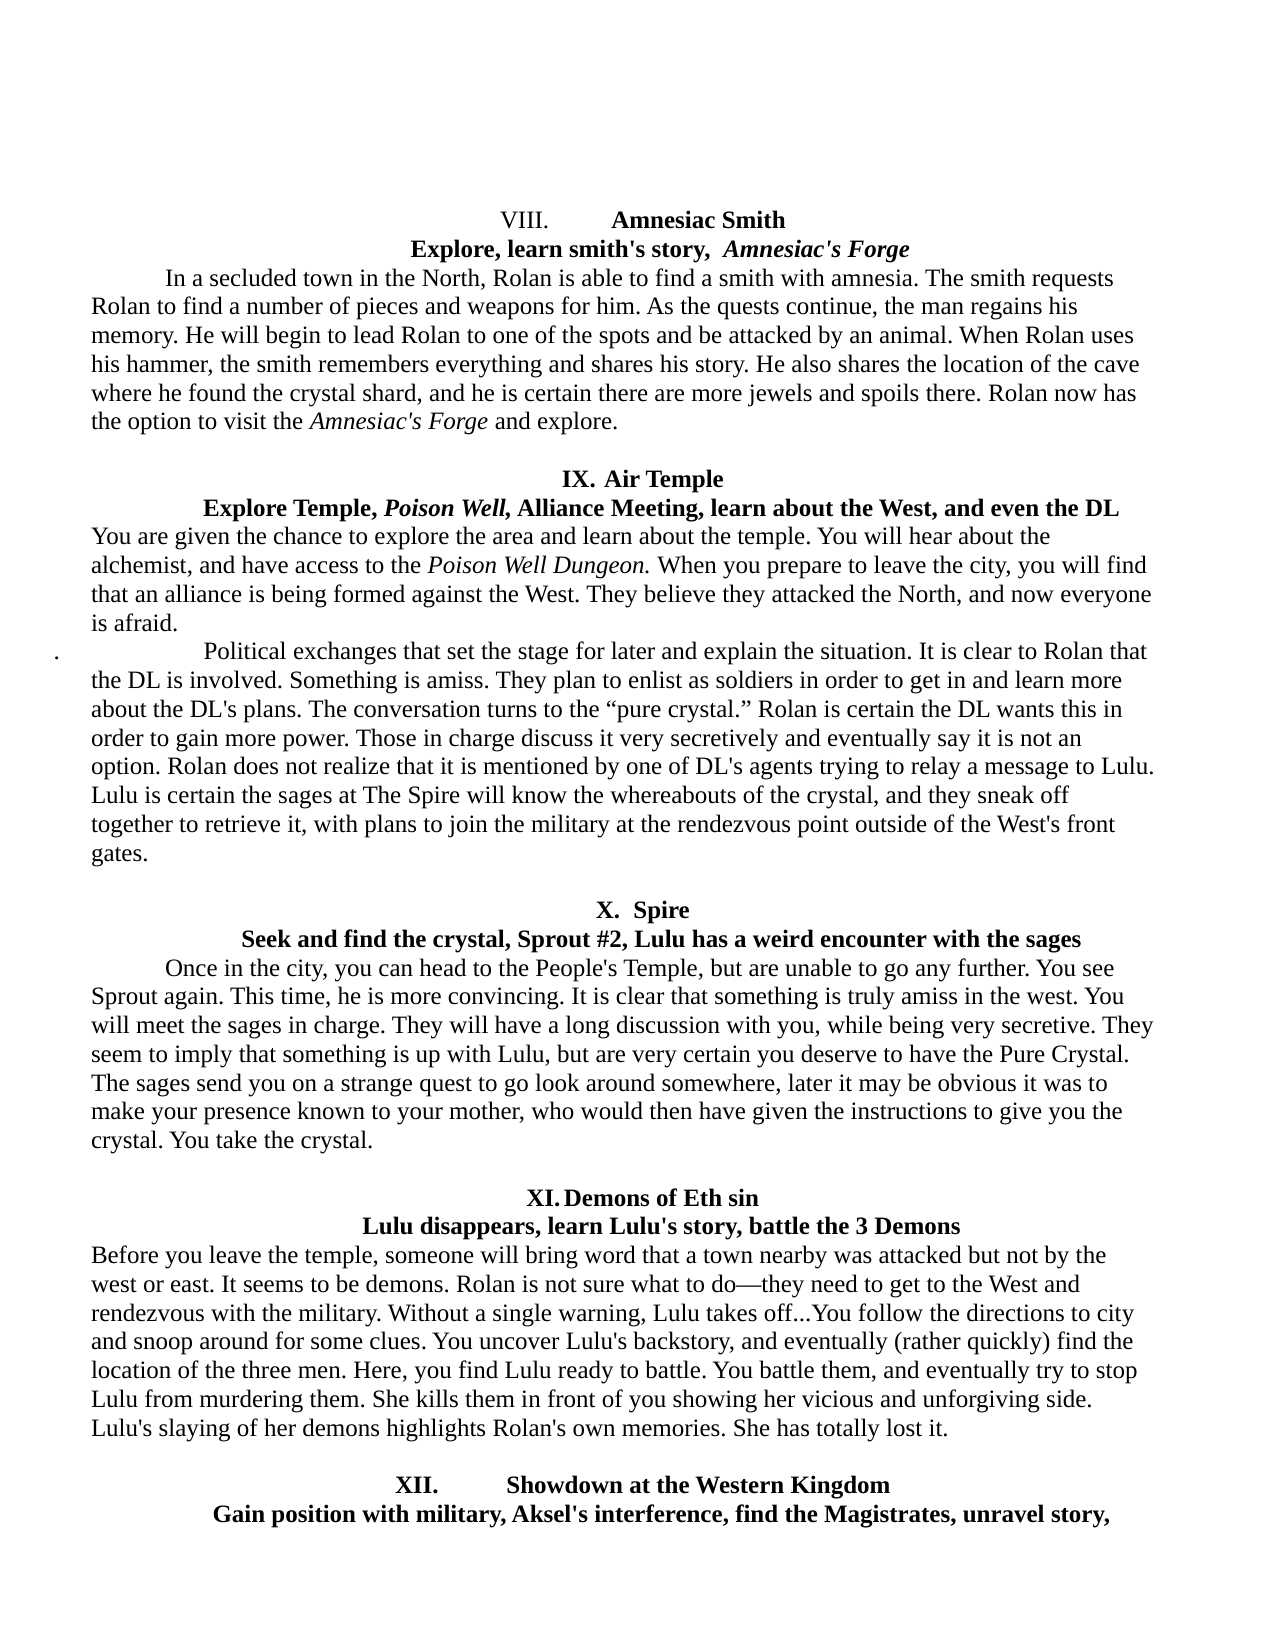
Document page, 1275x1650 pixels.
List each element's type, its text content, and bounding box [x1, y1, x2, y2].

list Demons of Eth sin [128, 1183, 1157, 1211]
list Gain position with military, Aksel's interference, find the Magistrates, unravel story, [128, 1499, 1157, 1528]
list Seek and find the crystal, Sprout #2, Lulu has a weird encounter with the sages [128, 924, 1157, 953]
list Air Temple [128, 464, 1157, 493]
list Lulu disappears, learn Lulu's story, battle the 3 Demons [128, 1211, 1157, 1240]
list Once in the city, you can head to the People's Temple, but are unable to go any further. You see Sprout again. This time, he is more convincing. It is clear that something is truly amiss in the west. You will meet the sages in charge. They will have a long discussion with you, while being very secretive. They seem to imply that something is up with Lulu, but are very certain you deserve to have the Pure Crystal. The sages send you on a strange quest to go look around somewhere, later it may be obvious it was to make your presence known to your mother, who would then have given the instructions to give you the crystal. You take the crystal. [91, 953, 1157, 1154]
list Explore, learn smith's story, Amnesiac's Forge [128, 234, 1157, 263]
list Before you leave the temple, someone will bring word that a town nearby was attacked but not by the west or east. It seems to be demons. Rolan is not sure what to do—they need to get to the West and rendezvous with the military. Without a single warning, Lulu takes off...You follow the directions to city and snoop around for some clues. You uncover Lulu's backstory, and eventually (rather quickly) find the location of the three men. Here, you find Lulu ready to battle. You battle them, and eventually try to stop Lulu from murdering them. She kills them in front of you showing her vicious and unforgiving side. Lulu's slaying of her demons highlights Rolan's own memories. She has totally lost it. [91, 1240, 1157, 1441]
list Explore Temple, Poison Well, Alliance Meeting, learn about the West, and even the DL [128, 493, 1157, 521]
list Showdown at the Western Kingdom [128, 1470, 1157, 1499]
list Amnesiac Smith [128, 205, 1157, 234]
list Spire [128, 895, 1157, 924]
list You are given the chance to explore the area and learn about the temple. You will hear about the alchemist, and have access to the Poison Well Dungeon. When you prepare to leave the city, you will find that an alliance is being formed against the West. They believe they attacked the North, and now everyone is afraid. [53, 521, 1157, 636]
list Political exchanges that set the stage for later and explain the situation. It is clear to Rolan that the DL is involved. Something is amiss. They plan to enlist as soldiers in order to get in and learn more about the DL's plans. The conversation turns to the “pure crystal.” Rolan is certain the DL wants this in order to gain more power. Those in charge discuss it very secretively and eventually say it is not an option. Rolan does not realize that it is mentioned by one of DL's agents trying to relay a message to Lulu. Lulu is certain the sages at The Spire will know the whereabouts of the crystal, and they sneak off together to retrieve it, with plans to join the military at the rendezvous point outside of the West's front gates. [53, 636, 1157, 866]
text In a secluded town in the North, Rolan is able to find a smith with amnesia. The smith requests Rolan to find a number of pieces and weapons for him. As the quests continue, the man regains his memory. He will begin to lead Rolan to one of the spots and be attacked by an animal. When Rolan uses his hammer, the smith remembers everything and shares his story. He also shares the location of the cave where he found the crystal shard, and he is certain there are more jewels and spoils there. Rolan now has the option to visit the Amnesiac's Forge and explore. [91, 263, 1157, 435]
